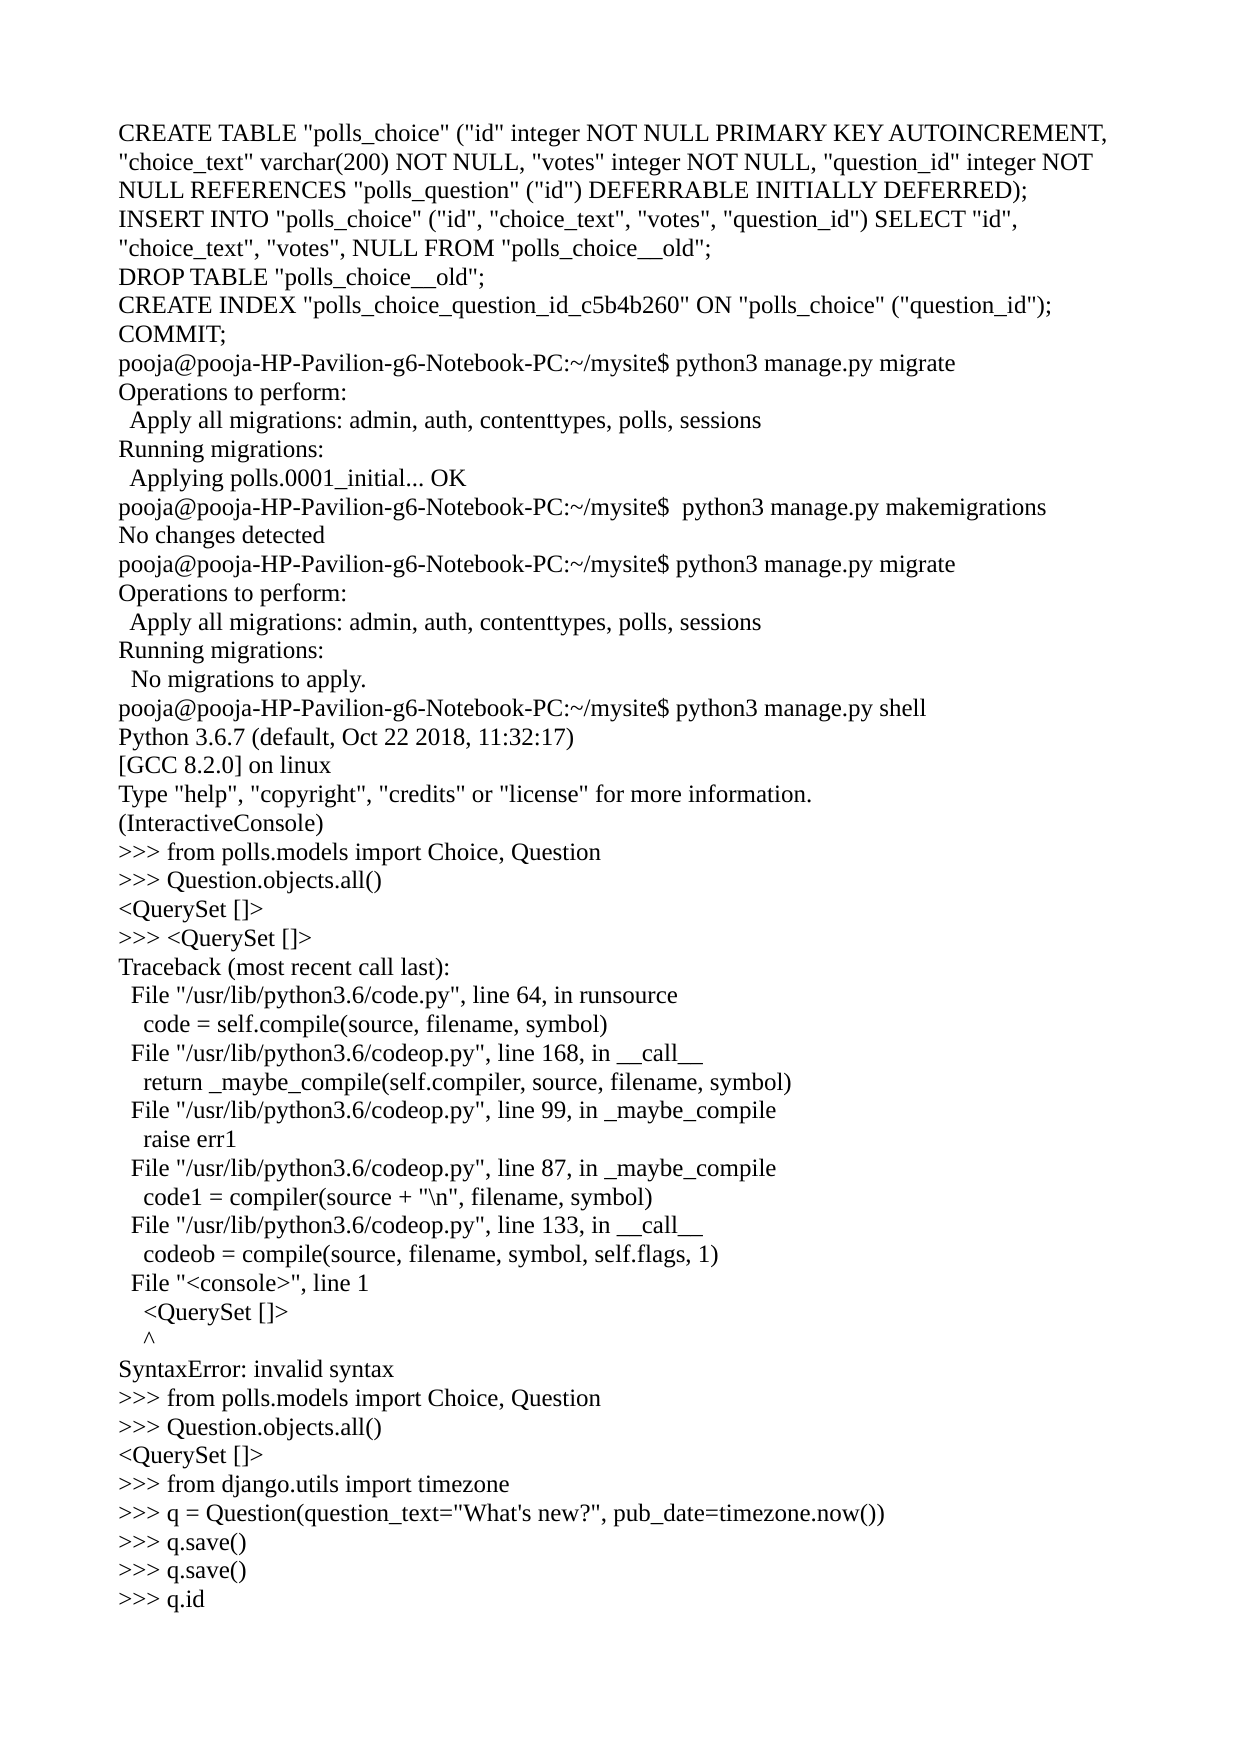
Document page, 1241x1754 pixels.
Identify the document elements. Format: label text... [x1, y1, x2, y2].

text No changes detected [118, 521, 1122, 549]
text Type "help", "copyright", "credits" or "license" for more information. [118, 779, 1122, 808]
text Apply all migrations: admin, auth, contenttypes, polls, sessions [118, 406, 1122, 434]
text File "/usr/lib/python3.6/codeop.py", line 99, in _maybe_compile [118, 1096, 1122, 1124]
text SyntaxError: invalid syntax [118, 1354, 1122, 1383]
text File "/usr/lib/python3.6/codeop.py", line 87, in _maybe_compile [118, 1153, 1122, 1182]
text COMMIT; [118, 319, 1122, 348]
text INSERT INTO "polls_choice" ("id", "choice_text", "votes", "question_id") SELECT "id", "choice_text", "votes", NULL FROM "polls_choice__old"; [118, 204, 1122, 262]
text >>> q.save() [118, 1527, 1122, 1556]
text pooja@pooja-HP-Pavilion-g6-Notebook-PC:~/mysite$ python3 manage.py migrate [118, 549, 1122, 578]
text Applying polls.0001_initial... OK [118, 463, 1122, 492]
text code = self.compile(source, filename, symbol) [118, 1009, 1122, 1038]
text File "/usr/lib/python3.6/codeop.py", line 133, in __call__ [118, 1211, 1122, 1239]
text File "/usr/lib/python3.6/code.py", line 64, in runsource [118, 981, 1122, 1009]
text Operations to perform: [118, 377, 1122, 406]
text No migrations to apply. [118, 664, 1122, 693]
text CREATE TABLE "polls_choice" ("id" integer NOT NULL PRIMARY KEY AUTOINCREMENT, "choice_text" varchar(200) NOT NULL, "votes" integer NOT NULL, "question_id" integer NOT NULL REFERENCES "polls_question" ("id") DEFERRABLE INITIALLY DEFERRED); [118, 118, 1122, 204]
text raise err1 [118, 1124, 1122, 1153]
text return _maybe_compile(self.compiler, source, filename, symbol) [118, 1067, 1122, 1096]
text [GCC 8.2.0] on linux [118, 751, 1122, 779]
text pooja@pooja-HP-Pavilion-g6-Notebook-PC:~/mysite$ python3 manage.py makemigrations [118, 492, 1122, 521]
text pooja@pooja-HP-Pavilion-g6-Notebook-PC:~/mysite$ python3 manage.py shell [118, 693, 1122, 722]
text <QuerySet []> [118, 1441, 1122, 1469]
text >>> Question.objects.all() [118, 866, 1122, 894]
text Python 3.6.7 (default, Oct 22 2018, 11:32:17) [118, 722, 1122, 751]
text Apply all migrations: admin, auth, contenttypes, polls, sessions [118, 607, 1122, 636]
text <QuerySet []> [118, 894, 1122, 923]
text File "<console>", line 1 [118, 1268, 1122, 1297]
text Running migrations: [118, 636, 1122, 664]
text <QuerySet []> [118, 1297, 1122, 1326]
text >>> q = Question(question_text="What's new?", pub_date=timezone.now()) [118, 1498, 1122, 1527]
text >>> from polls.models import Choice, Question [118, 1383, 1122, 1412]
text >>> from django.utils import timezone [118, 1469, 1122, 1498]
text Traceback (most recent call last): [118, 952, 1122, 981]
text >>> q.id [118, 1584, 1122, 1613]
text >>> <QuerySet []> [118, 923, 1122, 952]
text CREATE INDEX "polls_choice_question_id_c5b4b260" ON "polls_choice" ("question_id"); [118, 291, 1122, 319]
text DROP TABLE "polls_choice__old"; [118, 262, 1122, 291]
text ^ [118, 1326, 1122, 1354]
text (InteractiveConsole) [118, 808, 1122, 837]
text pooja@pooja-HP-Pavilion-g6-Notebook-PC:~/mysite$ python3 manage.py migrate [118, 348, 1122, 377]
text code1 = compiler(source + "\n", filename, symbol) [118, 1182, 1122, 1211]
text >>> q.save() [118, 1556, 1122, 1584]
text codeob = compile(source, filename, symbol, self.flags, 1) [118, 1239, 1122, 1268]
text Running migrations: [118, 434, 1122, 463]
text >>> Question.objects.all() [118, 1412, 1122, 1441]
text Operations to perform: [118, 578, 1122, 607]
text >>> from polls.models import Choice, Question [118, 837, 1122, 866]
text File "/usr/lib/python3.6/codeop.py", line 168, in __call__ [118, 1038, 1122, 1067]
